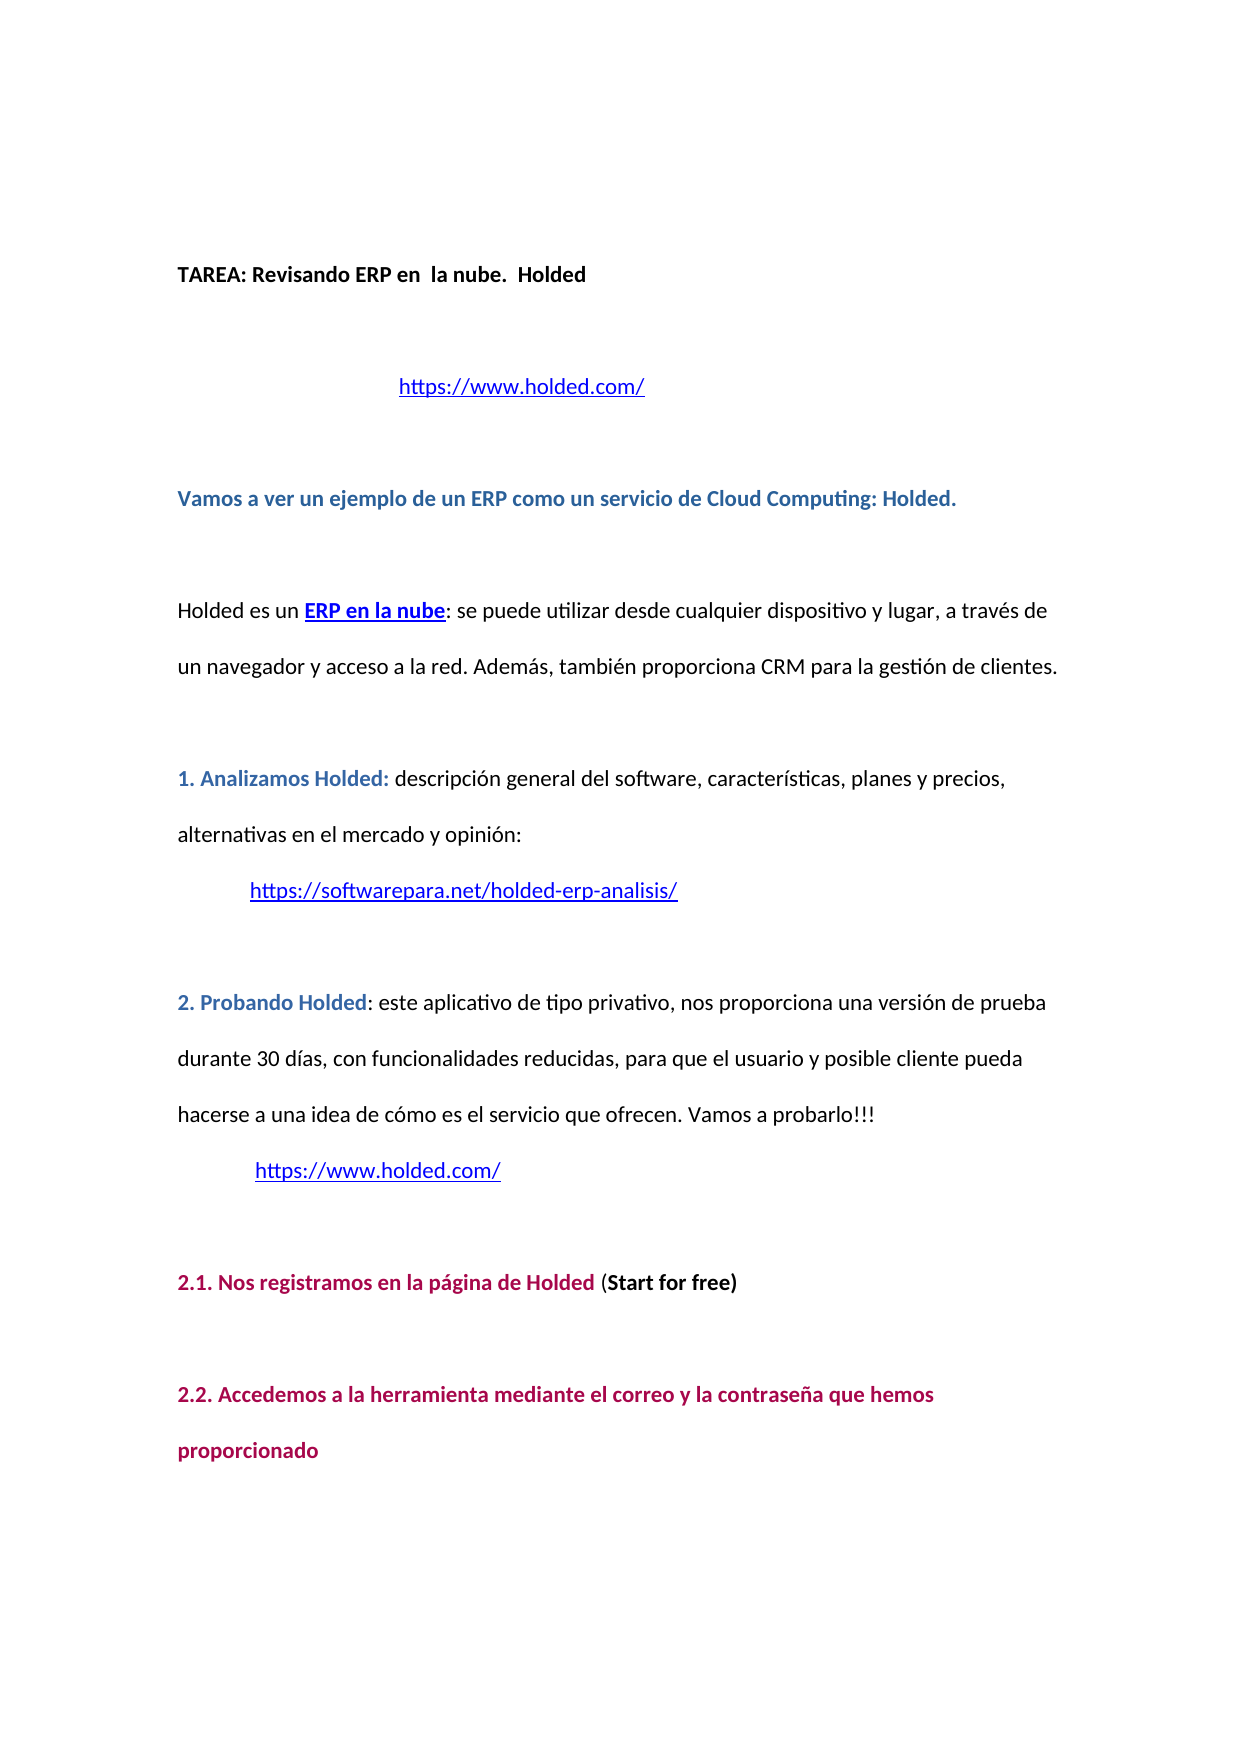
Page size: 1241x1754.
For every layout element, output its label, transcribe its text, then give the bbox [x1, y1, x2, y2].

text TAREA: Revisando ERP en la nube. Holded [177, 260, 1063, 288]
text 2.2. Accedemos a la herramienta mediante el correo y la contraseña que hemos proporcionado [177, 1381, 1063, 1464]
text https://softwarepara.net/holded-erp-analisis/ [177, 876, 1063, 904]
text 1. Analizamos Holded: descripción general del software, características, planes y precios, alternativas en el mercado y opinión: [177, 764, 1063, 848]
text Vamos a ver un ejemplo de un ERP como un servicio de Cloud Computing: Holded. [177, 484, 1063, 512]
text 2.1. Nos registramos en la página de Holded (Start for free) [177, 1268, 1063, 1296]
text https://www.holded.com/ [177, 372, 1063, 400]
text https://www.holded.com/ [177, 1156, 1063, 1184]
text Holded es un ERP en la nube: se puede utilizar desde cualquier dispositivo y lugar, a través de un navegador y acceso a la red. Además, también proporciona CRM para la gestión de clientes. [177, 596, 1063, 680]
text 2. Probando Holded: este aplicativo de tipo privativo, nos proporciona una versión de prueba durante 30 días, con funcionalidades reducidas, para que el usuario y posible cliente pueda hacerse a una idea de cómo es el servicio que ofrecen. Vamos a probarlo!!! [177, 988, 1063, 1128]
